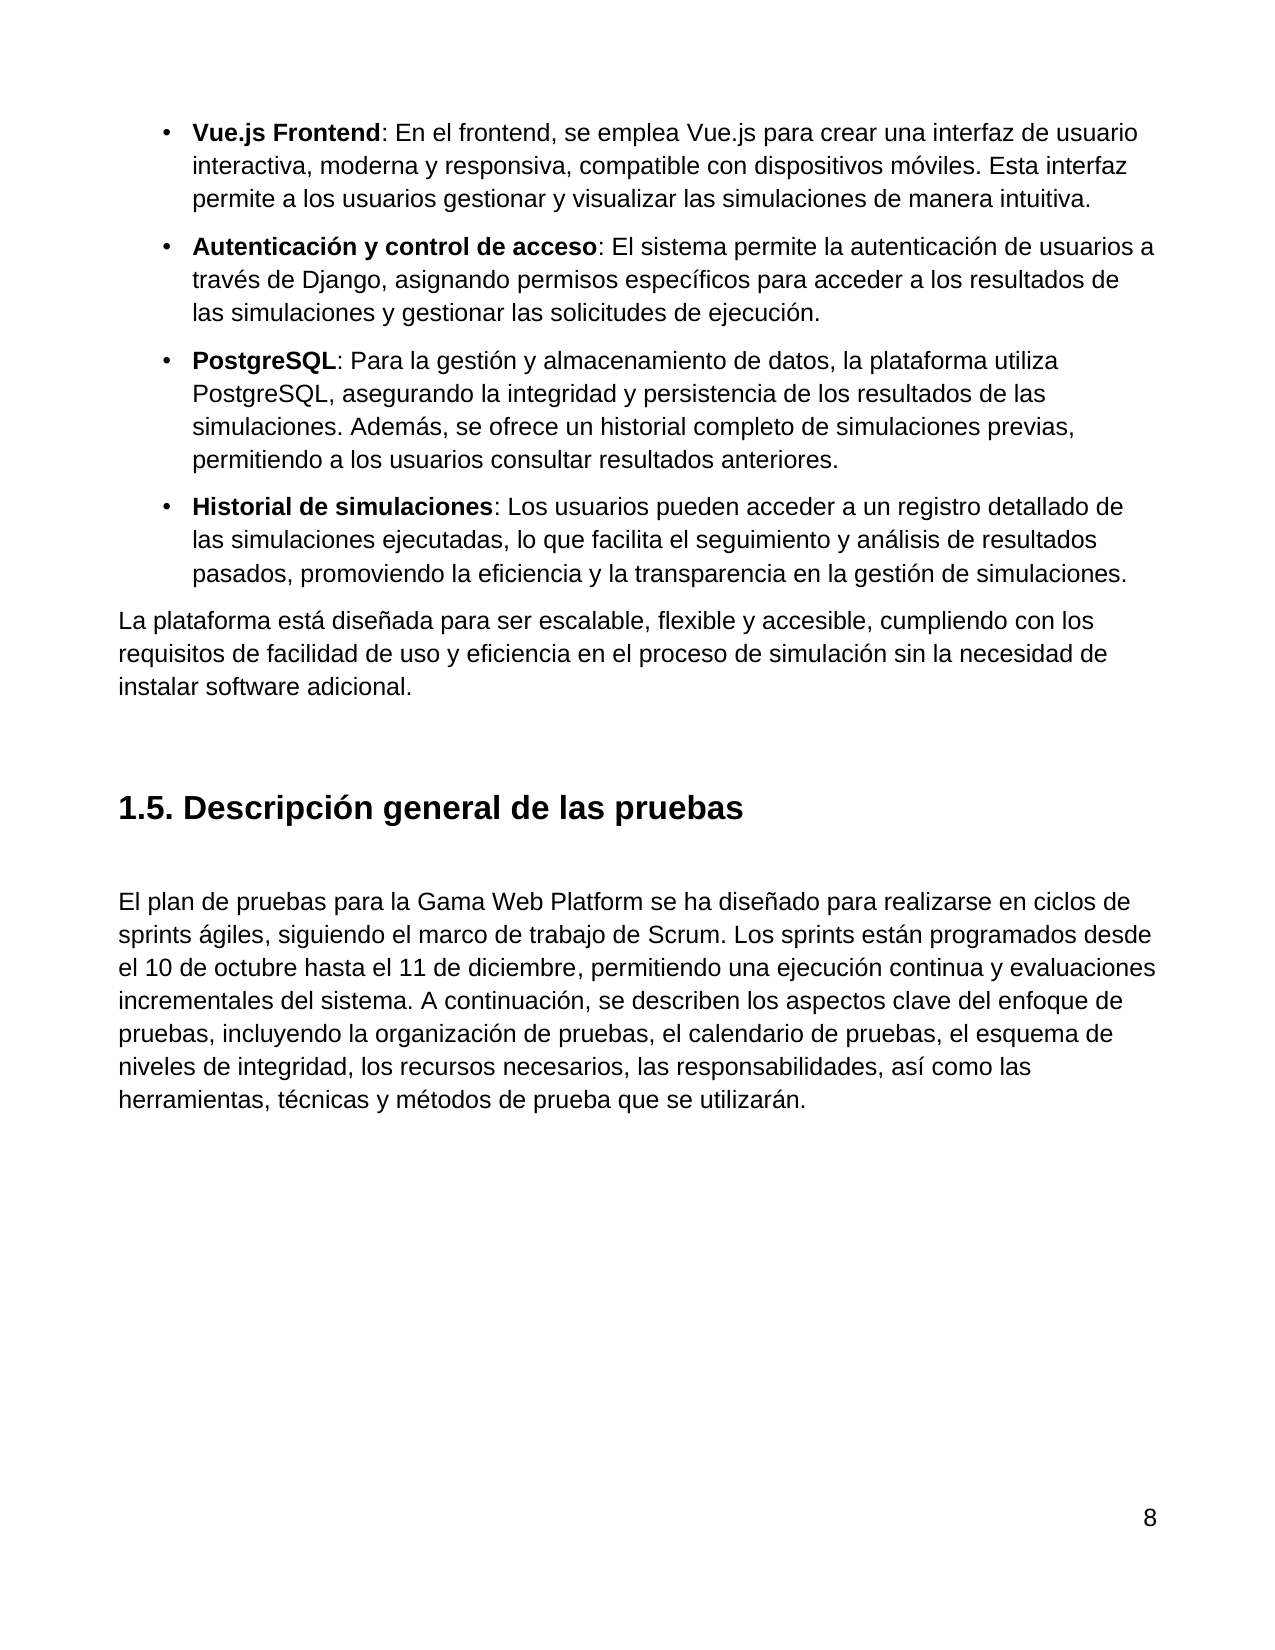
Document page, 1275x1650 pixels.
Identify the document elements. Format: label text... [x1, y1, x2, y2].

list Autenticación y control de acceso: El sistema permite la autenticación de usuarios a través de Django, asignando permisos específicos para acceder a los resultados de las simulaciones y gestionar las solicitudes de ejecución. [162, 232, 1157, 327]
text El plan de pruebas para la Gama Web Platform se ha diseñado para realizarse en ciclos de sprints ágiles, siguiendo el marco de trabajo de Scrum. Los sprints están programados desde el 10 de octubre hasta el 11 de diciembre, permitiendo una ejecución continua y evaluaciones incrementales del sistema. A continuación, se describen los aspectos clave del enfoque de pruebas, incluyendo la organización de pruebas, el calendario de pruebas, el esquema de niveles de integridad, los recursos necesarios, las responsabilidades, así como las herramientas, técnicas y métodos de prueba que se utilizarán. [118, 887, 1157, 1114]
list Historial de simulaciones: Los usuarios pueden acceder a un registro detallado de las simulaciones ejecutadas, lo que facilita el seguimiento y análisis de resultados pasados, promoviendo la eficiencia y la transparencia en la gestión de simulaciones. [162, 492, 1157, 587]
list PostgreSQL: Para la gestión y almacenamiento de datos, la plataforma utiliza PostgreSQL, asegurando la integridad y persistencia de los resultados de las simulaciones. Además, se ofrece un historial completo de simulaciones previas, permitiendo a los usuarios consultar resultados anteriores. [162, 346, 1157, 473]
subtitle 1.5. Descripción general de las pruebas [118, 788, 1157, 827]
text La plataforma está diseñada para ser escalable, flexible y accesible, cumpliendo con los requisitos de facilidad de uso y eficiencia en el proceso de simulación sin la necesidad de instalar software adicional. [118, 606, 1157, 701]
list Vue.js Frontend: En el frontend, se emplea Vue.js para crear una interfaz de usuario interactiva, moderna y responsiva, compatible con dispositivos móviles. Esta interfaz permite a los usuarios gestionar y visualizar las simulaciones de manera intuitiva. [162, 118, 1157, 213]
